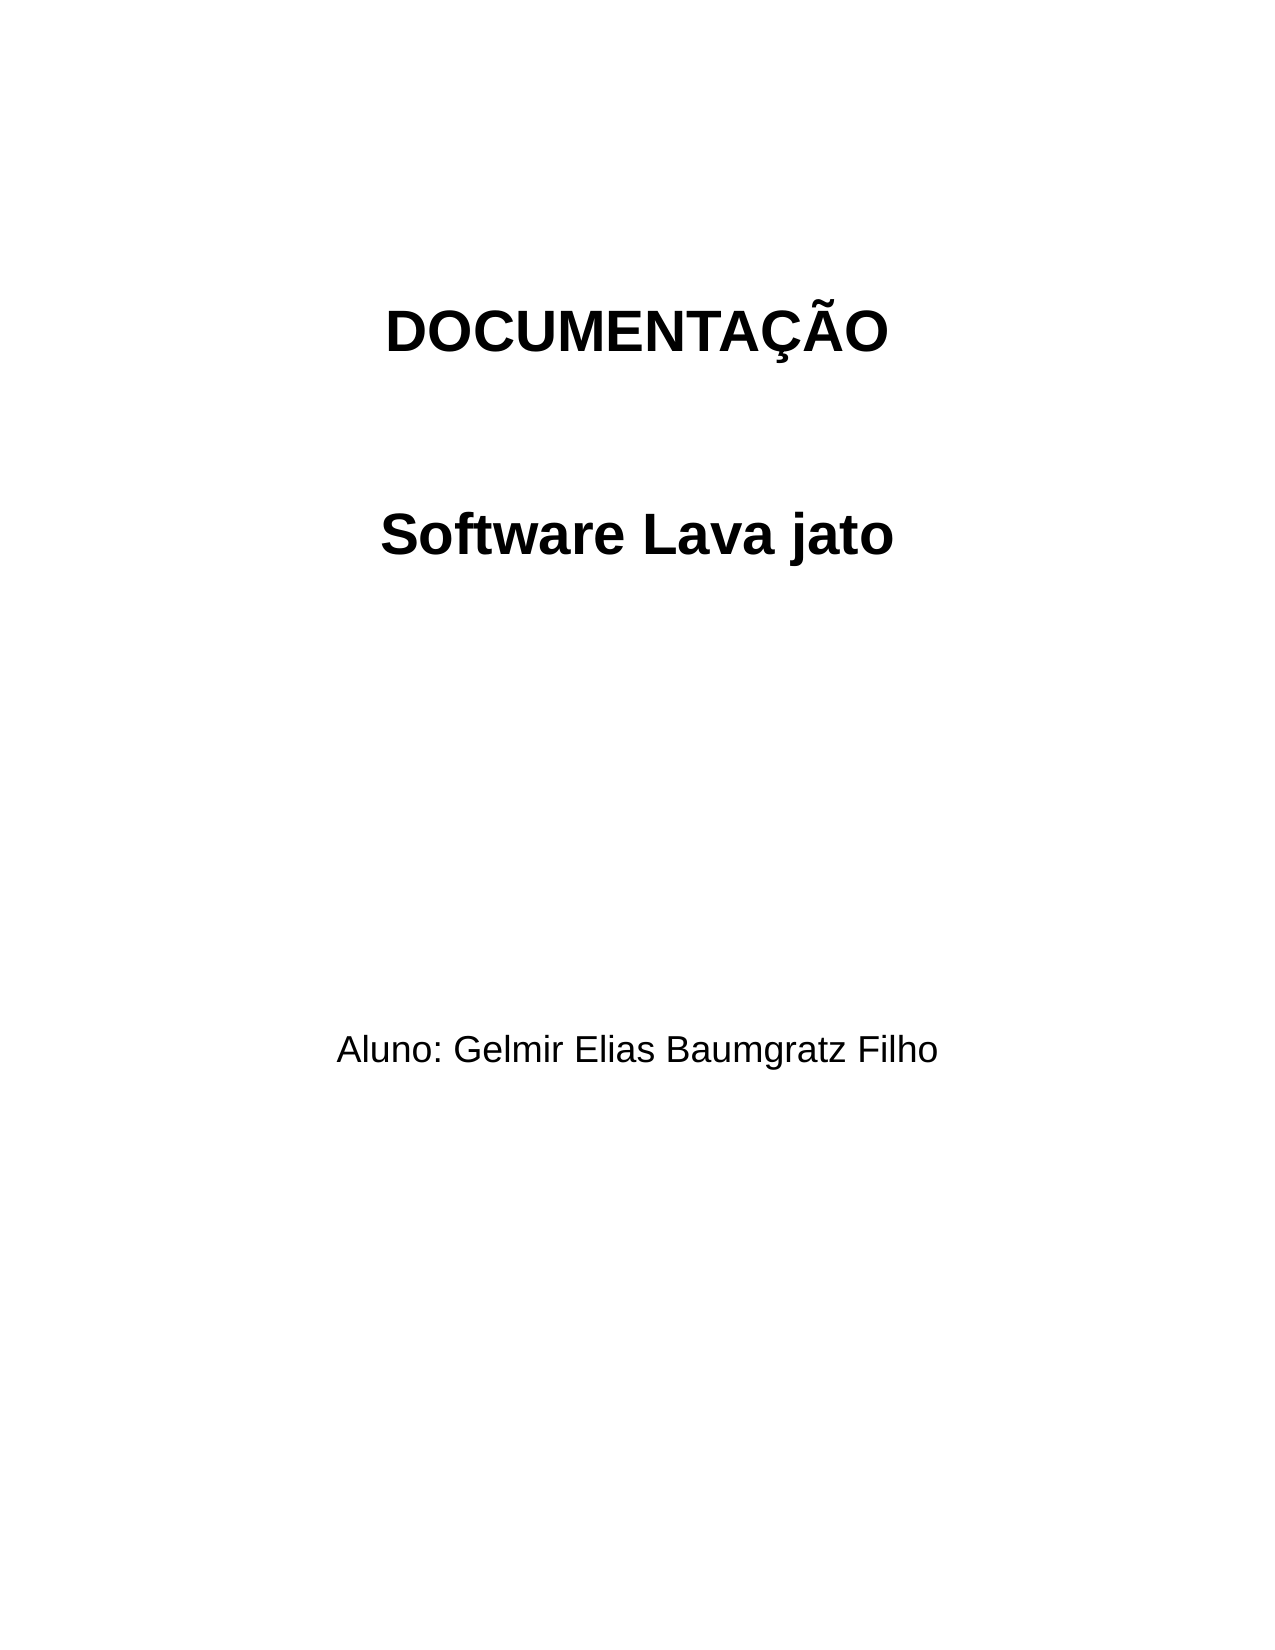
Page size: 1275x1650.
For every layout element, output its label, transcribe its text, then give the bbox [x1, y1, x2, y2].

title DOCUMENTAÇÃO [118, 297, 1157, 364]
title Software Lava jato [118, 499, 1157, 567]
subtitle Aluno: Gelmir Elias Baumgratz Filho [118, 1027, 1157, 1070]
